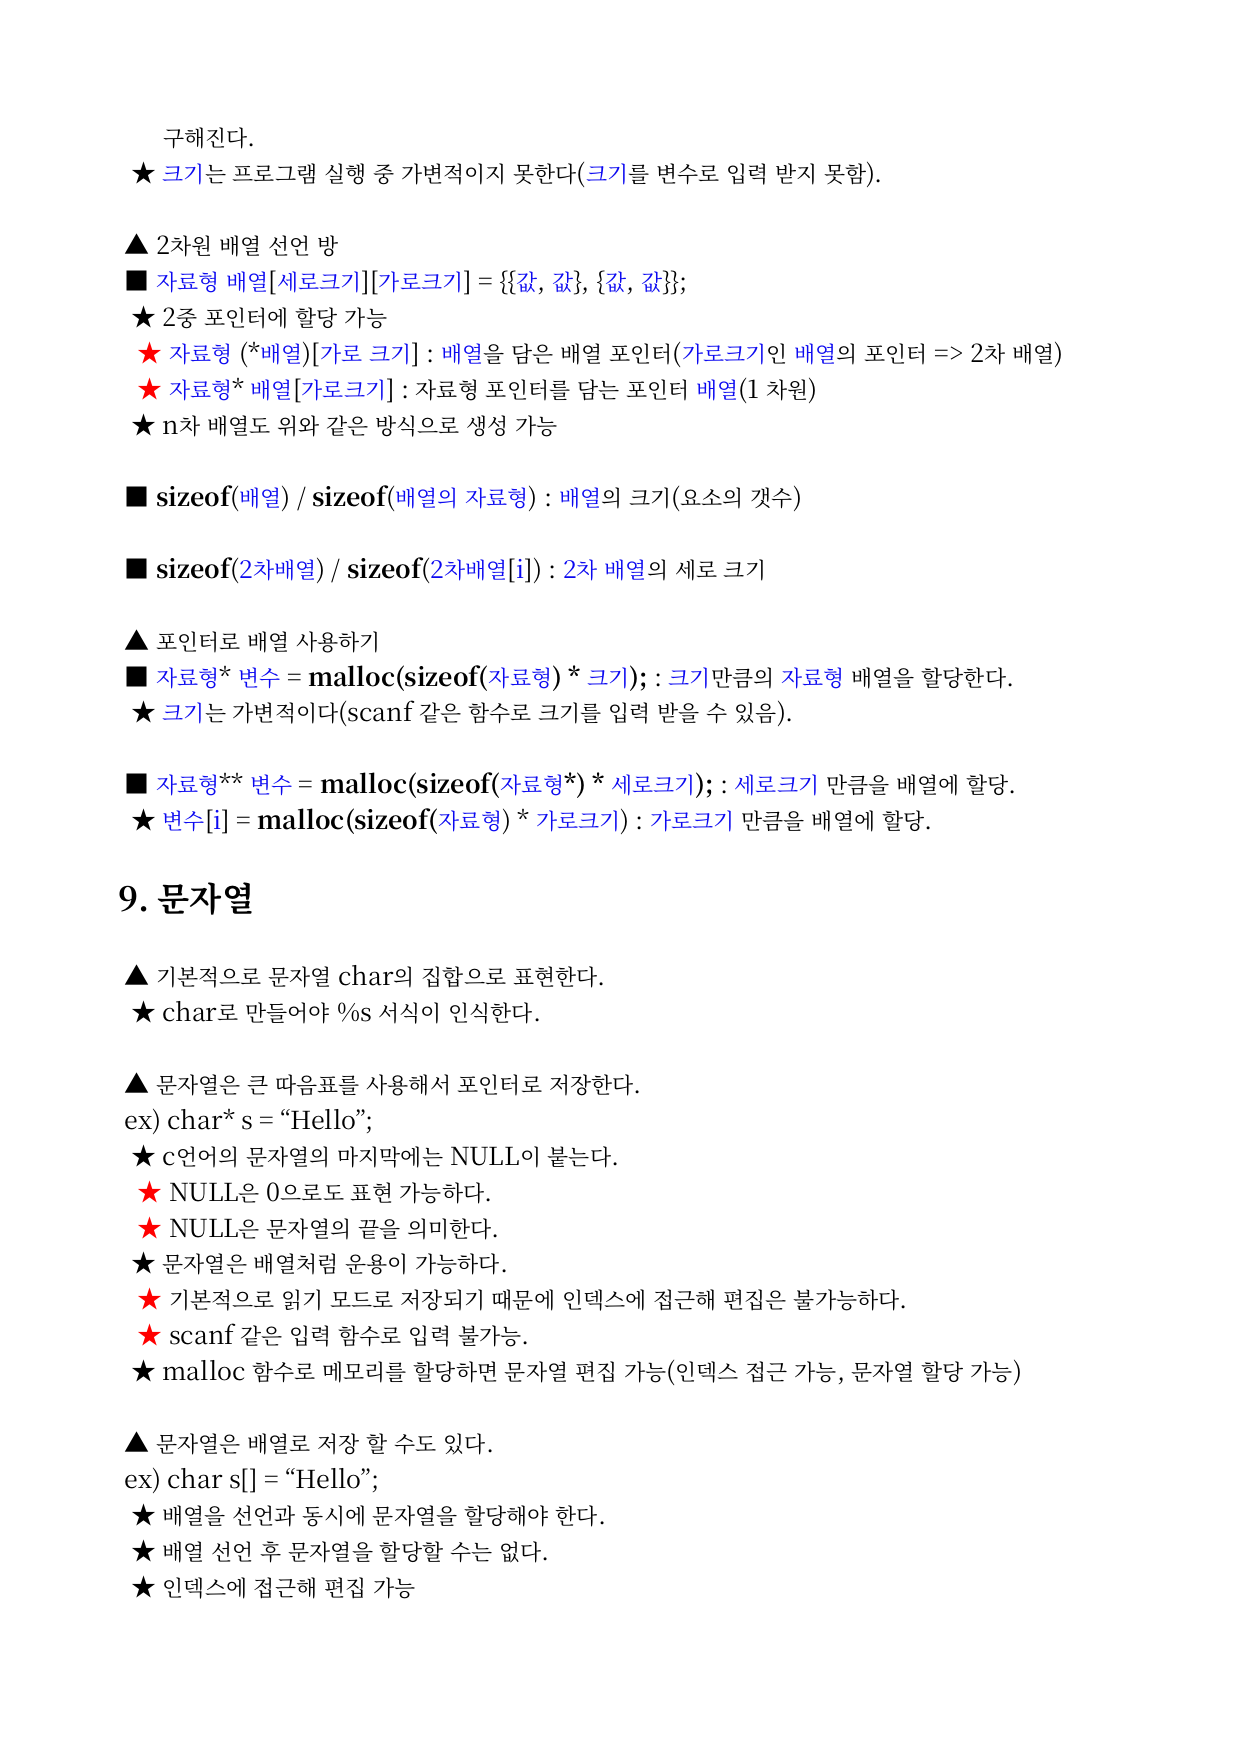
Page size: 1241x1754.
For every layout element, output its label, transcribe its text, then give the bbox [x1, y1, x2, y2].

text ★ 자료형* 배열[가로크기] : 자료형 포인터를 담는 포인터 배열(1 차원) [118, 370, 1122, 406]
text ▲ 문자열은 배열로 저장 할 수도 있다. [118, 1424, 1122, 1460]
text ★ 기본적으로 읽기 모드로 저장되기 때문에 인덱스에 접근해 편집은 불가능하다. [118, 1280, 1122, 1316]
text ★ NULL은 문자열의 끝을 의미한다. [118, 1208, 1122, 1244]
text ★ 문자열은 배열처럼 운용이 가능하다. [118, 1244, 1122, 1280]
text ■ sizeof(배열) / sizeof(배열의 자료형) : 배열의 크기(요소의 갯수) [118, 477, 1122, 513]
text ex) char* s = “Hello”; [118, 1100, 1122, 1136]
text ★ 크기는 가변적이다(scanf 같은 함수로 크기를 입력 받을 수 있음). [118, 693, 1122, 729]
text ex) char s[] = “Hello”; [118, 1460, 1122, 1496]
text ▲ 포인터로 배열 사용하기 [118, 621, 1122, 657]
text ■ sizeof(2차배열) / sizeof(2차배열[i]) : 2차 배열의 세로 크기 [118, 549, 1122, 585]
text ★ 2중 포인터에 할당 가능 [118, 298, 1122, 334]
text ▲ 문자열은 큰 따음표를 사용해서 포인터로 저장한다. [118, 1064, 1122, 1100]
text ★ char로 만들어야 %s 서식이 인식한다. [118, 993, 1122, 1028]
text ★ 자료형 (*배열)[가로 크기] : 배열을 담은 배열 포인터(가로크기인 배열의 포인터 => 2차 배열) [118, 334, 1122, 370]
text ★ c언어의 문자열의 마지막에는 NULL이 붙는다. [118, 1136, 1122, 1172]
text ★ n차 배열도 위와 같은 방식으로 생성 가능 [118, 406, 1122, 442]
text ▲ 2차원 배열 선언 방 [118, 226, 1122, 262]
text ★ malloc 함수로 메모리를 할당하면 문자열 편집 가능(인덱스 접근 가능, 문자열 할당 가능) [118, 1352, 1122, 1388]
text ■ 자료형** 변수 = malloc(sizeof(자료형*) * 세로크기); : 세로크기 만큼을 배열에 할당. [118, 765, 1122, 801]
text ▲ 기본적으로 문자열 char의 집합으로 표현한다. [118, 957, 1122, 993]
text ★ 변수[i] = malloc(sizeof(자료형) * 가로크기) : 가로크기 만큼을 배열에 할당. [118, 801, 1122, 837]
text ★ 크기는 프로그램 실행 중 가변적이지 못한다(크기를 변수로 입력 받지 못함). [118, 154, 1122, 190]
text 구해진다. [118, 118, 1122, 154]
text ★ 인덱스에 접근해 편집 가능 [118, 1568, 1122, 1603]
text ★ 배열 선언 후 문자열을 할당할 수는 없다. [118, 1532, 1122, 1568]
text ★ NULL은 0으로도 표현 가능하다. [118, 1172, 1122, 1208]
text ■ 자료형* 변수 = malloc(sizeof(자료형) * 크기); : 크기만큼의 자료형 배열을 할당한다. [118, 657, 1122, 693]
text ★ scanf 같은 입력 함수로 입력 불가능. [118, 1316, 1122, 1352]
text 9. 문자열 [118, 873, 1122, 921]
text ★ 배열을 선언과 동시에 문자열을 할당해야 한다. [118, 1496, 1122, 1532]
text ■ 자료형 배열[세로크기][가로크기] = {{값, 값}, {값, 값}}; [118, 262, 1122, 298]
